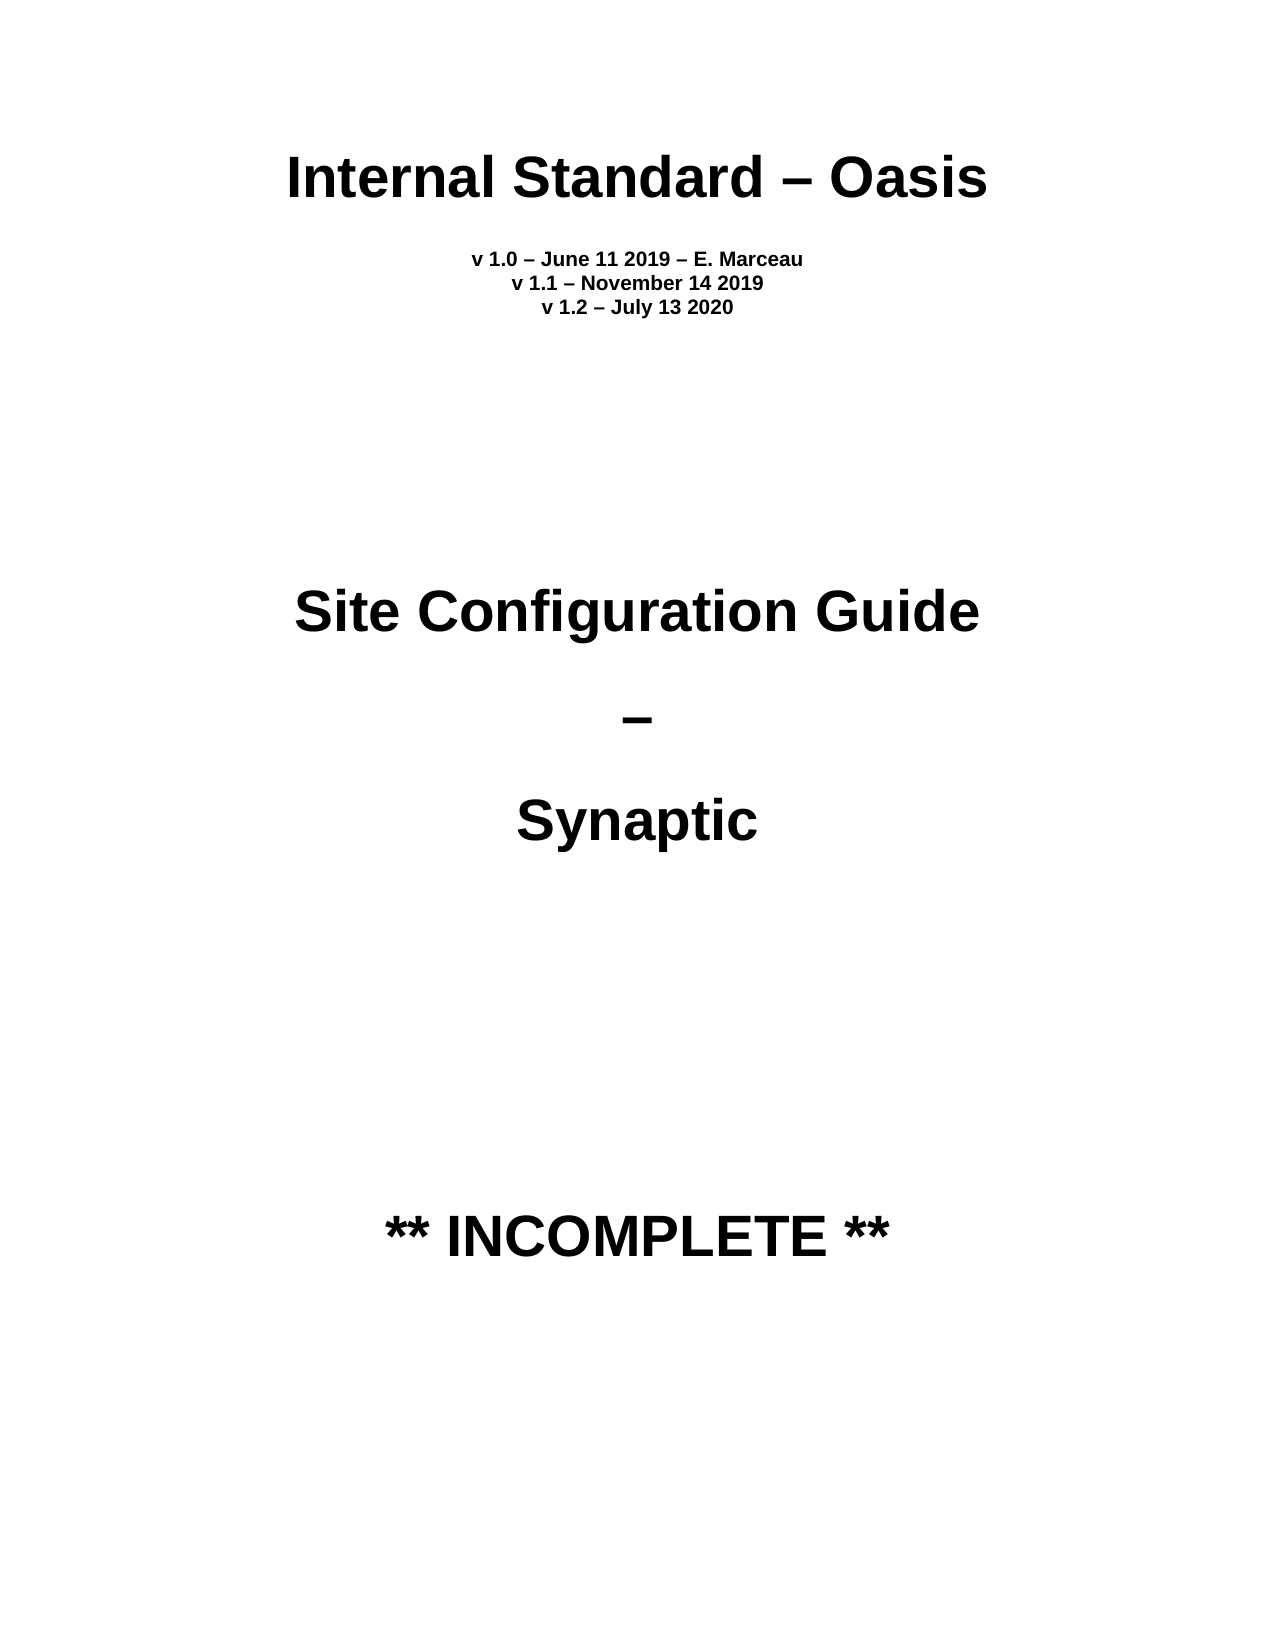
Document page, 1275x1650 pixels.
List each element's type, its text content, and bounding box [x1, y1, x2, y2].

title ** INCOMPLETE ** [118, 1202, 1157, 1269]
title Synaptic [118, 786, 1157, 853]
title Site Configuration Guide [118, 577, 1157, 644]
text v 1.2 – July 13 2020 [118, 294, 1157, 318]
text v 1.0 – June 11 2019 – E. Marceau [118, 247, 1157, 271]
title – [118, 681, 1157, 748]
text v 1.1 – November 14 2019 [118, 271, 1157, 294]
title Internal Standard – Oasis [118, 143, 1157, 210]
